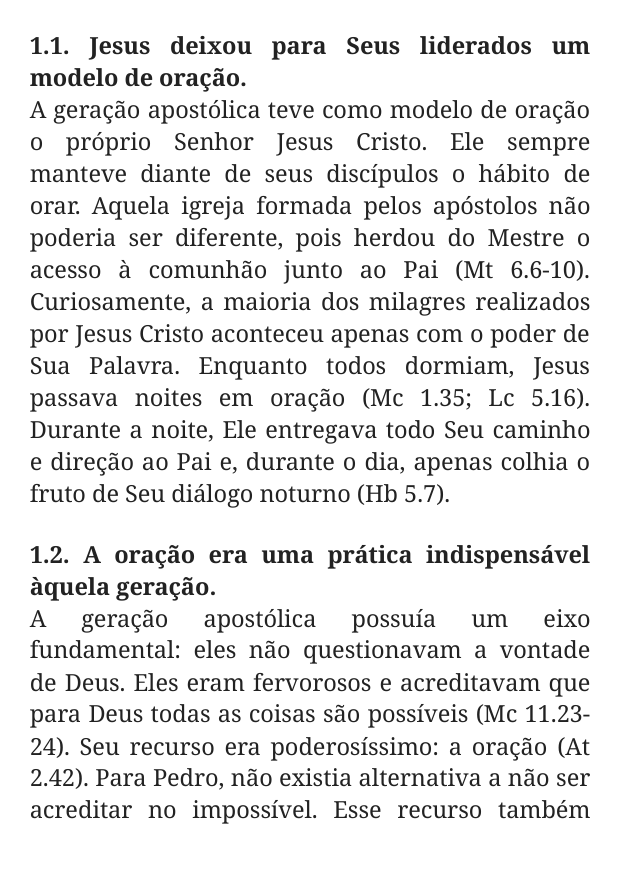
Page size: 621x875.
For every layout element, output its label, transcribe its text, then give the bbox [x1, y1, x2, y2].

text 1.2. A oração era uma prática indispensável àquela geração. [29, 538, 591, 602]
text A geração apostólica possuía um eixo fundamental: eles não questionavam a vontade de Deus. Eles eram fervorosos e acreditavam que para Deus todas as coisas são possíveis (Mc 11.23-24). Seu recurso era poderosíssimo: a oração (At 2.42). Para Pedro, não existia alternativa a não ser acreditar no impossível. Esse recurso também [29, 602, 591, 826]
text 1.1. Jesus deixou para Seus liderados um modelo de oração. [29, 29, 591, 93]
text A geração apostólica teve como modelo de oração o próprio Senhor Jesus Cristo. Ele sempre manteve diante de seus discípulos o hábito de orar. Aquela igreja formada pelos apóstolos não poderia ser diferente, pois herdou do Mestre o acesso à comunhão junto ao Pai (Mt 6.6-10). Curiosamente, a maioria dos milagres realizados por Jesus Cristo aconteceu apenas com o poder de Sua Palavra. Enquanto todos dormiam, Jesus passava noites em oração (Mc 1.35; Lc 5.16). Durante a noite, Ele entregava todo Seu caminho e direção ao Pai e, durante o dia, apenas colhia o fruto de Seu diálogo noturno (Hb 5.7). [29, 93, 591, 509]
